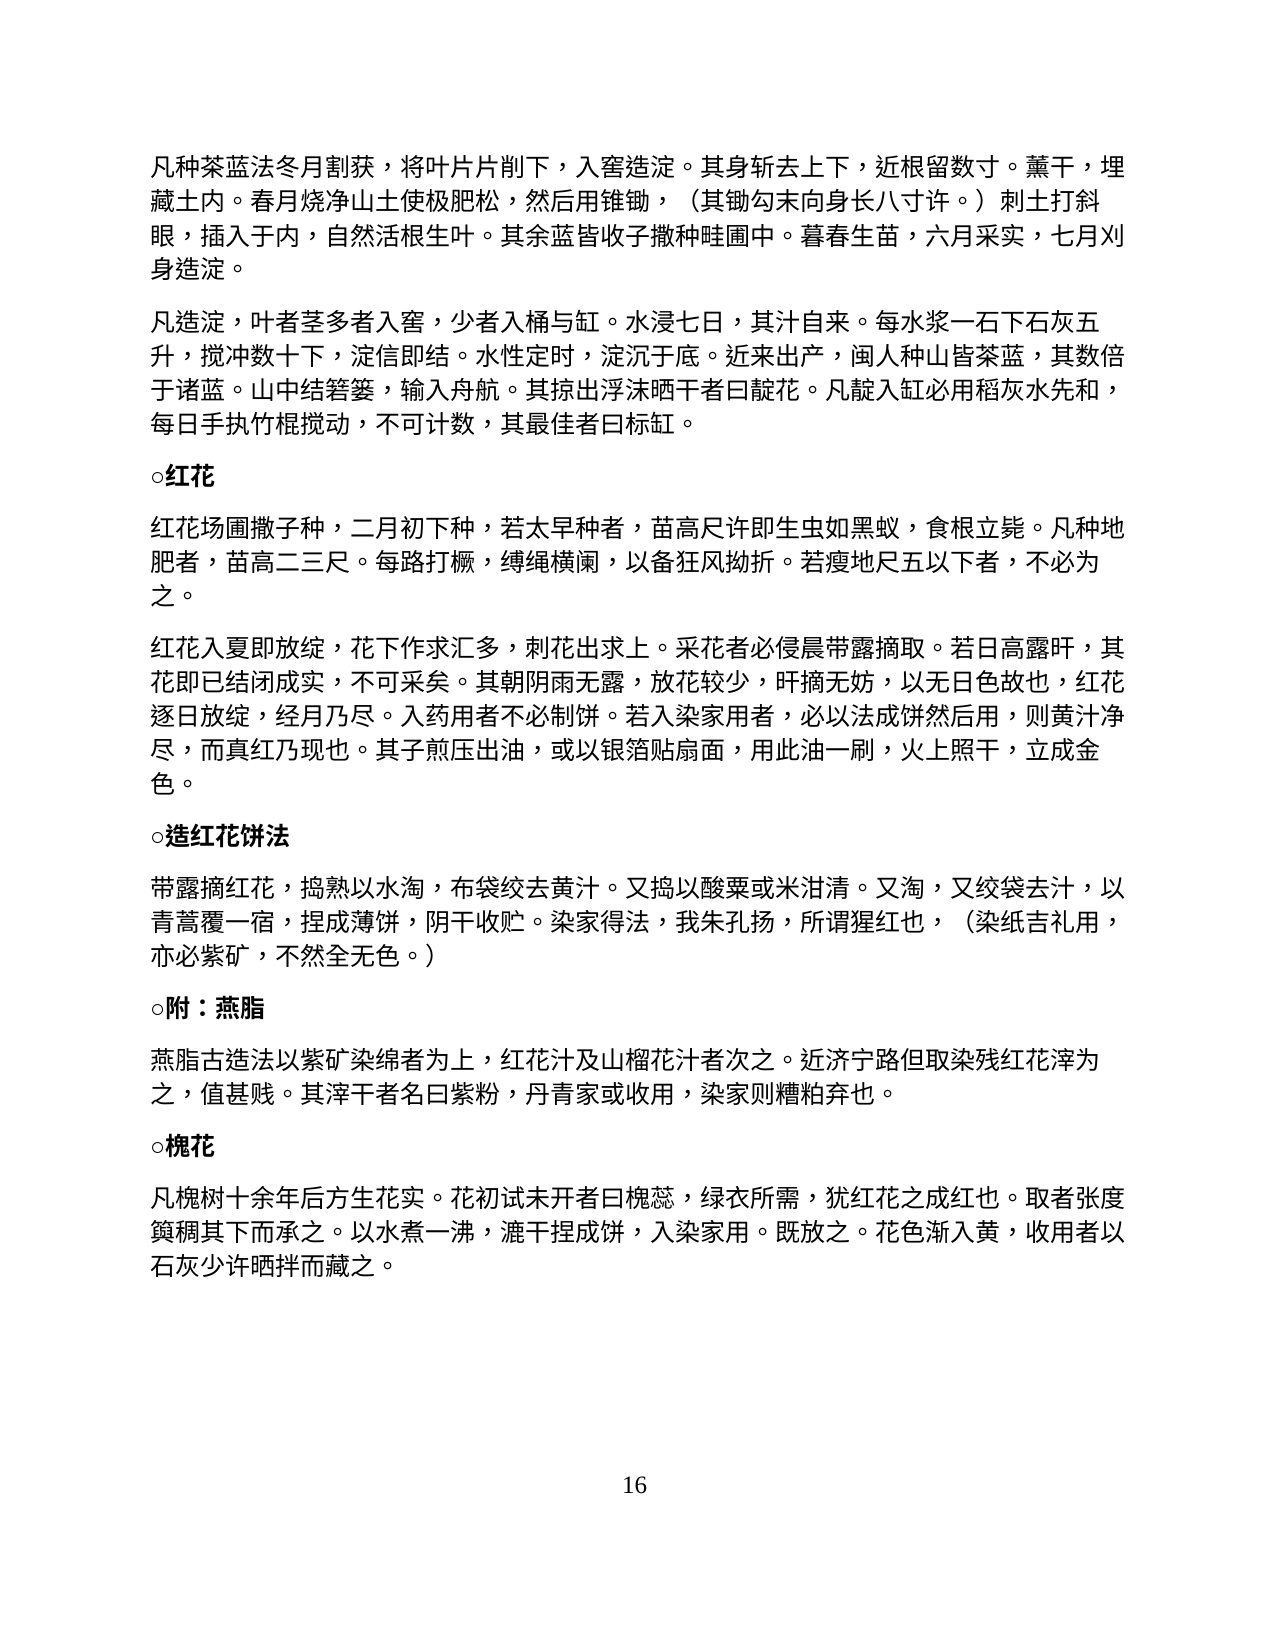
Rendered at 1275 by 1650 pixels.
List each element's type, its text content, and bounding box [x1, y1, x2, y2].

text 凡种茶蓝法冬月割获，将叶片片削下，入窖造淀。其身斩去上下，近根留数寸。薰干，埋藏土内。春月烧净山土使极肥松，然后用锥锄，（其锄勾末向身长八寸许。）刺土打斜眼，插入于内，自然活根生叶。其余蓝皆收子撒种畦圃中。暮春生苗，六月采实，七月刈身造淀。 [150, 150, 1125, 286]
text ○造红花饼法 [150, 819, 1125, 853]
text 红花场圃撒子种，二月初下种，若太早种者，苗高尺许即生虫如黑蚁，食根立毙。凡种地肥者，苗高二三尺。每路打橛，缚绳横阑，以备狂风拗折。若瘦地尺五以下者，不必为之。 [150, 510, 1125, 612]
text ○红花 [150, 458, 1125, 492]
text 红花入夏即放绽，花下作求汇多，刺花出求上。采花者必侵晨带露摘取。若日高露旰，其花即已结闭成实，不可采矣。其朝阴雨无露，放花较少，旰摘无妨，以无日色故也，红花逐日放绽，经月乃尽。入药用者不必制饼。若入染家用者，必以法成饼然后用，则黄汁净尽，而真红乃现也。其子煎压出油，或以银箔贴扇面，用此油一刷，火上照干，立成金色。 [150, 630, 1125, 801]
text ○槐花 [150, 1129, 1125, 1163]
text 带露摘红花，捣熟以水淘，布袋绞去黄汁。又捣以酸粟或米泔清。又淘，又绞袋去汁，以青蒿覆一宿，捏成薄饼，阴干收贮。染家得法，我朱孔扬，所谓猩红也，（染纸吉礼用，亦必紫矿，不然全无色。） [150, 871, 1125, 973]
text 凡造淀，叶者茎多者入窖，少者入桶与缸。水浸七日，其汁自来。每水浆一石下石灰五升，搅冲数十下，淀信即结。水性定时，淀沉于底。近来出产，闽人种山皆茶蓝，其数倍于诸蓝。山中结箬篓，输入舟航。其掠出浮沫晒干者曰靛花。凡靛入缸必用稻灰水先和，每日手执竹棍搅动，不可计数，其最佳者曰标缸。 [150, 304, 1125, 440]
text 凡槐树十余年后方生花实。花初试未开者曰槐蕊，绿衣所需，犹红花之成红也。取者张度籅稠其下而承之。以水煮一沸，漉干捏成饼，入染家用。既放之。花色渐入黄，收用者以石灰少许晒拌而藏之。 [150, 1181, 1125, 1283]
text ○附：燕脂 [150, 991, 1125, 1025]
text 燕脂古造法以紫矿染绵者为上，红花汁及山榴花汁者次之。近济宁路但取染残红花滓为之，值甚贱。其滓干者名曰紫粉，丹青家或收用，染家则糟粕弃也。 [150, 1043, 1125, 1111]
